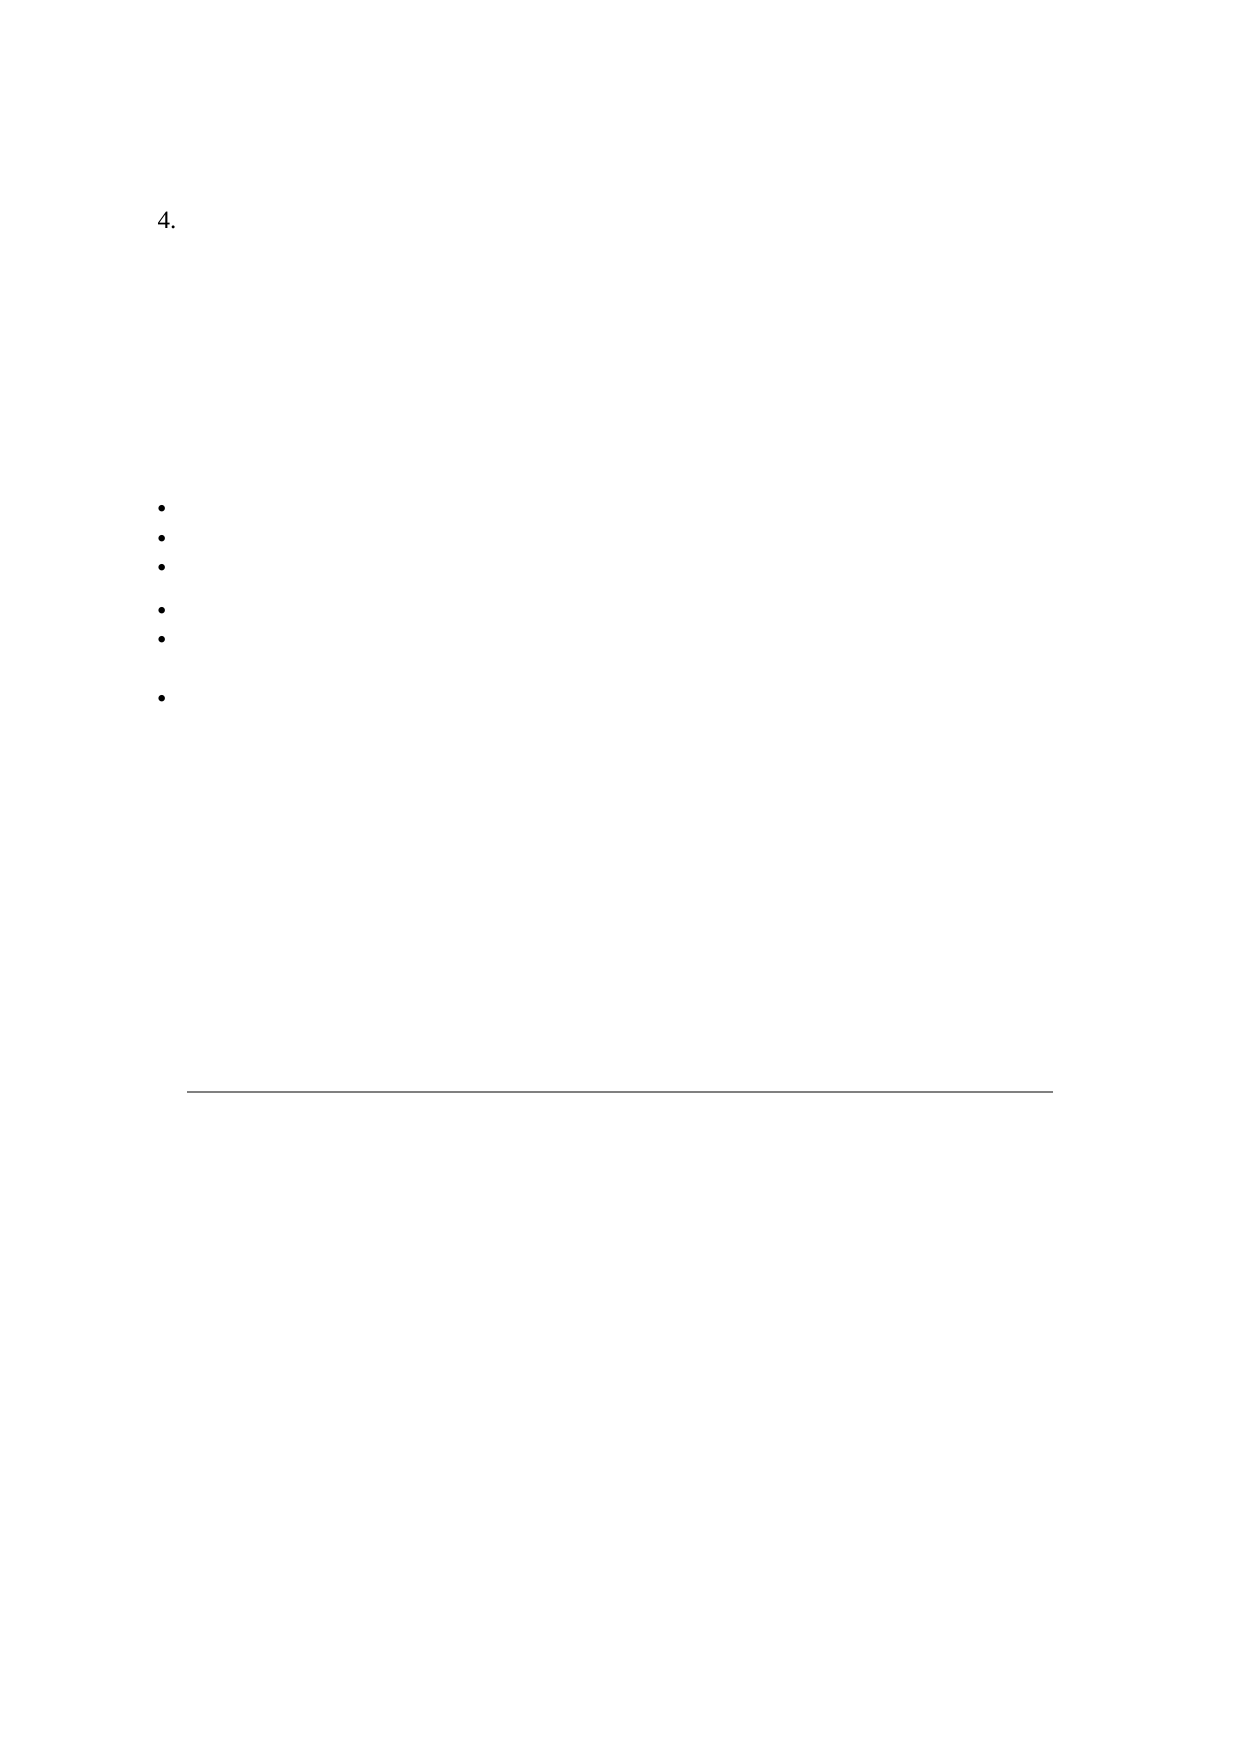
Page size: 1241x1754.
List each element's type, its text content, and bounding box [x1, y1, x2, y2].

list Número Atómico (Z): La "identidad" del nodo. Define su comportamiento químico. [187, 599, 1053, 624]
list Nodo: Un núcleo atómico estable. [187, 497, 1053, 523]
list La Inestabilidad como Fuente de Estabilidad: La desintegración beta es un mecanismo crucial de ajuste fino. Un núcleo con exceso de neutrones se "convierte" en uno más estable. La frontera no es un muro, sino un proceso de búsqueda de equilibrio. [187, 205, 1053, 292]
subtitle Visión como Red de Redes de Información (Enlaces) [187, 320, 1053, 364]
text Desde esta perspectiva, un átomo estable es el nodo de información fundamental y duradero a partir del cual se construyen todas las redes superiores. [187, 414, 1053, 468]
text La formación de un átomo estable es el acto de codificar información de manera robusta y persistente. Un núcleo inestable es un nodo corrupto que se autodestruye, perdiendo su información antes de poder participar en redes químicas complejas. El "umbral de estabilidad" es el umbral de viabilidad para la existencia de información química a largo plazo. [187, 742, 1053, 854]
list Número Másico (A): La "versión" isotópica del nodo, que puede afectar a la estabilidad de la red molecular (efectos isotópicos cinéticos). [187, 628, 1053, 683]
text ¿Listo para abordar la siguiente frontera: la formación de enlaces químicos? Allí exploraremos cómo la estabilidad electrónica, gobernada por la QED, permite a estos átomos estables tejer la red molecular. [187, 1413, 1053, 1496]
list Protocolo: La Teoría Cuántica de Campos (QCD, QED). [187, 687, 1053, 713]
list una reacción química (microsegundos a horas). Esto excluye de la química convencional a la mayoría de los actínidos y transactínidos, cuyas vidas medias son a menudo más cortas que el tiempo que lleva sintetizarlos y medirlos. [187, 118, 1053, 201]
list Información Codificada: [187, 556, 1053, 582]
text La frontera, por tanto, se define por la vida media del núcleo. No es un sí/no, sino un espectro de "utilidad" para la construcción de redes superiores. Un núcleo con una vida media de 10^15 años (como el Bismuto-209, antes considerado estable) es un nodo perfecto. Uno con una vida media de microsegundos es un nodo efímero, incapaz de sostener una estructura química. [187, 907, 1053, 1048]
subtitle Preparando el Terreno para la Próxima Frontera [187, 1179, 1053, 1226]
list Conexión (Link): Las fuerzas fundamentales (fuerte, electromagnética) que lo mantienen unido. [187, 527, 1053, 553]
text Una vez que existen nodos estables (átomos), el siguiente salto emerge cuando estos nodos son capaces de formar conexiones persistentes y direccionales entre ellos. La información ya no solo está contenida en los nodos, sino en los patrones de conexión entre ellos. [187, 1276, 1053, 1359]
